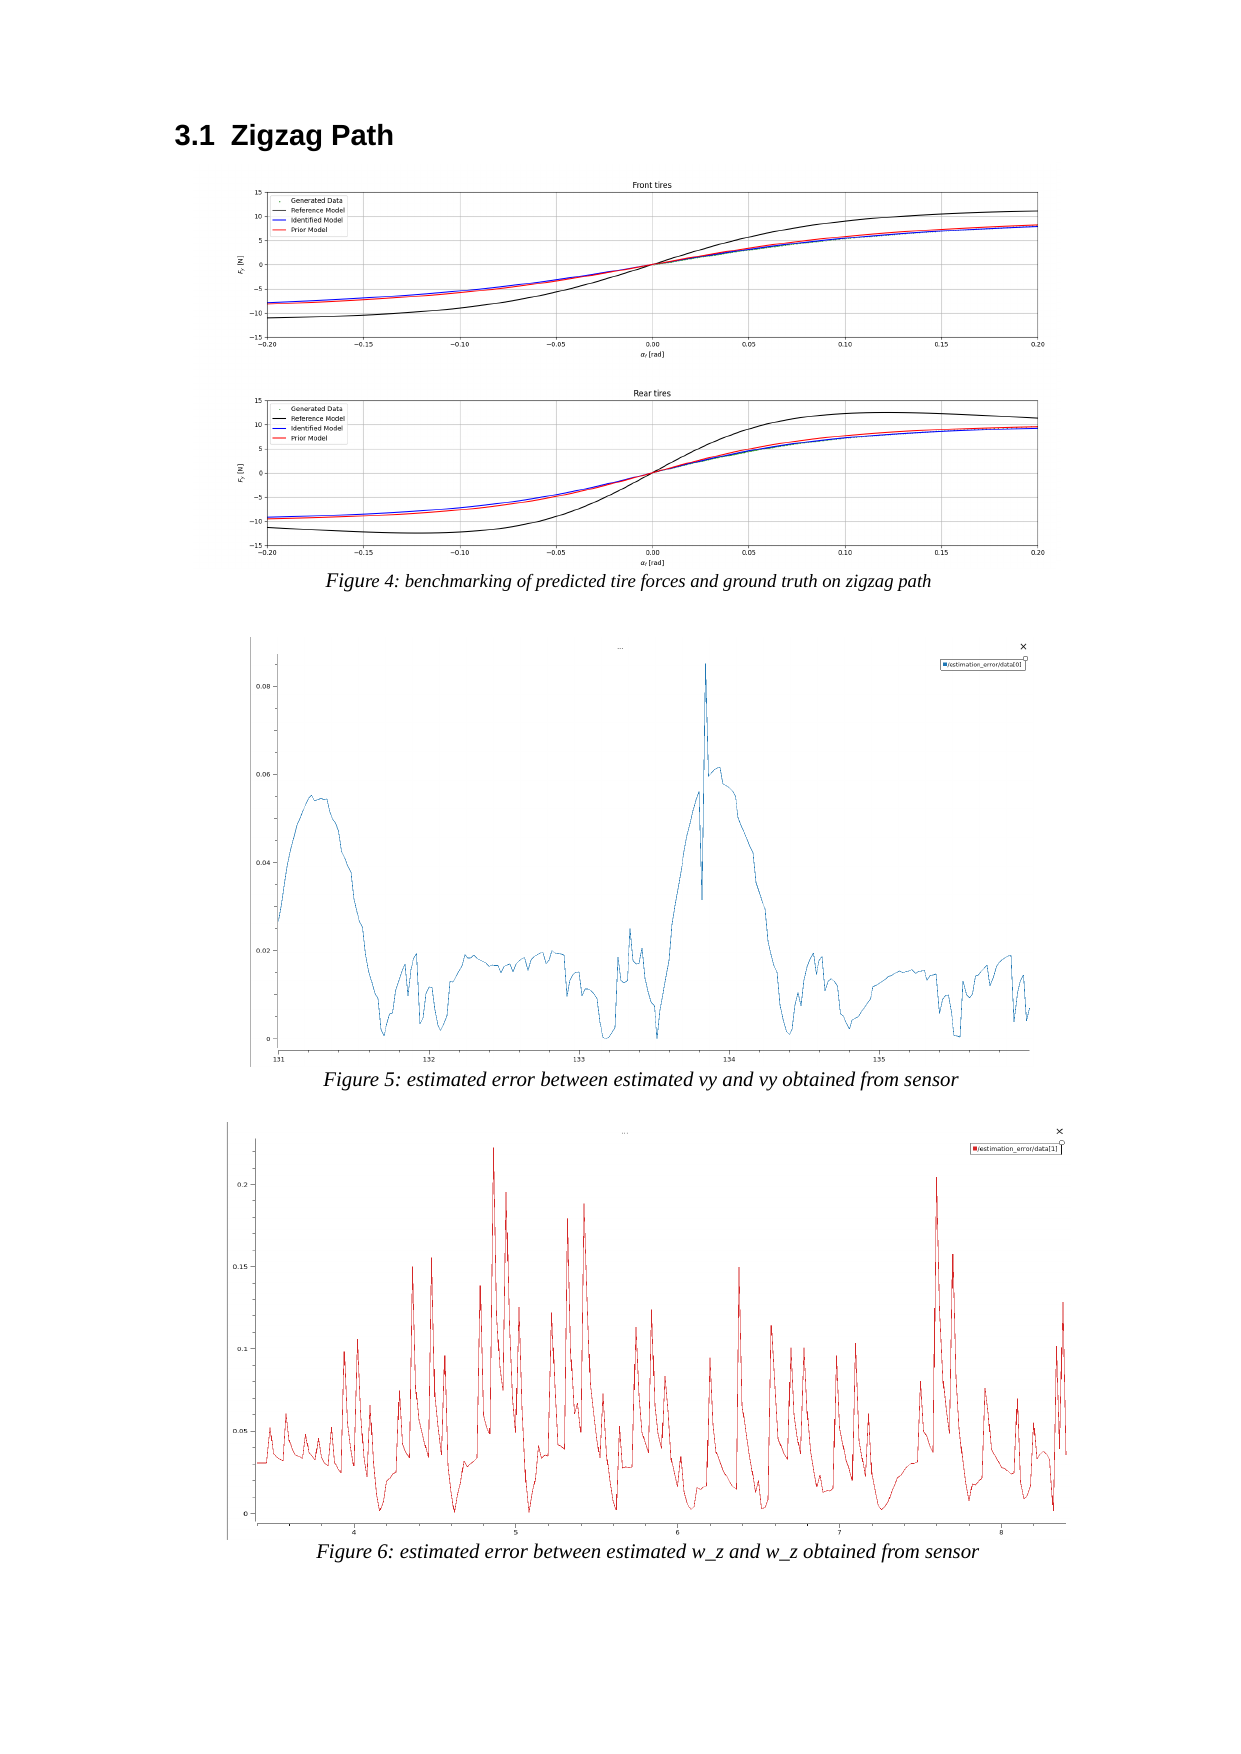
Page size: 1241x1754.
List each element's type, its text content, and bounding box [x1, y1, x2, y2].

subtitle Zigzag Path [174, 118, 1122, 152]
picture [226, 1122, 1071, 1540]
text Figure 6: estimated error between estimated w_z and w_z obtained from sensor [227, 1540, 1071, 1563]
text Figure 4: benchmarking of predicted tire forces and ground truth on zigzag path [203, 569, 1056, 592]
picture [250, 637, 1034, 1067]
text Figure 5: estimated error between estimated vy and vy obtained from sensor [250, 1067, 1033, 1091]
picture [193, 156, 1062, 569]
